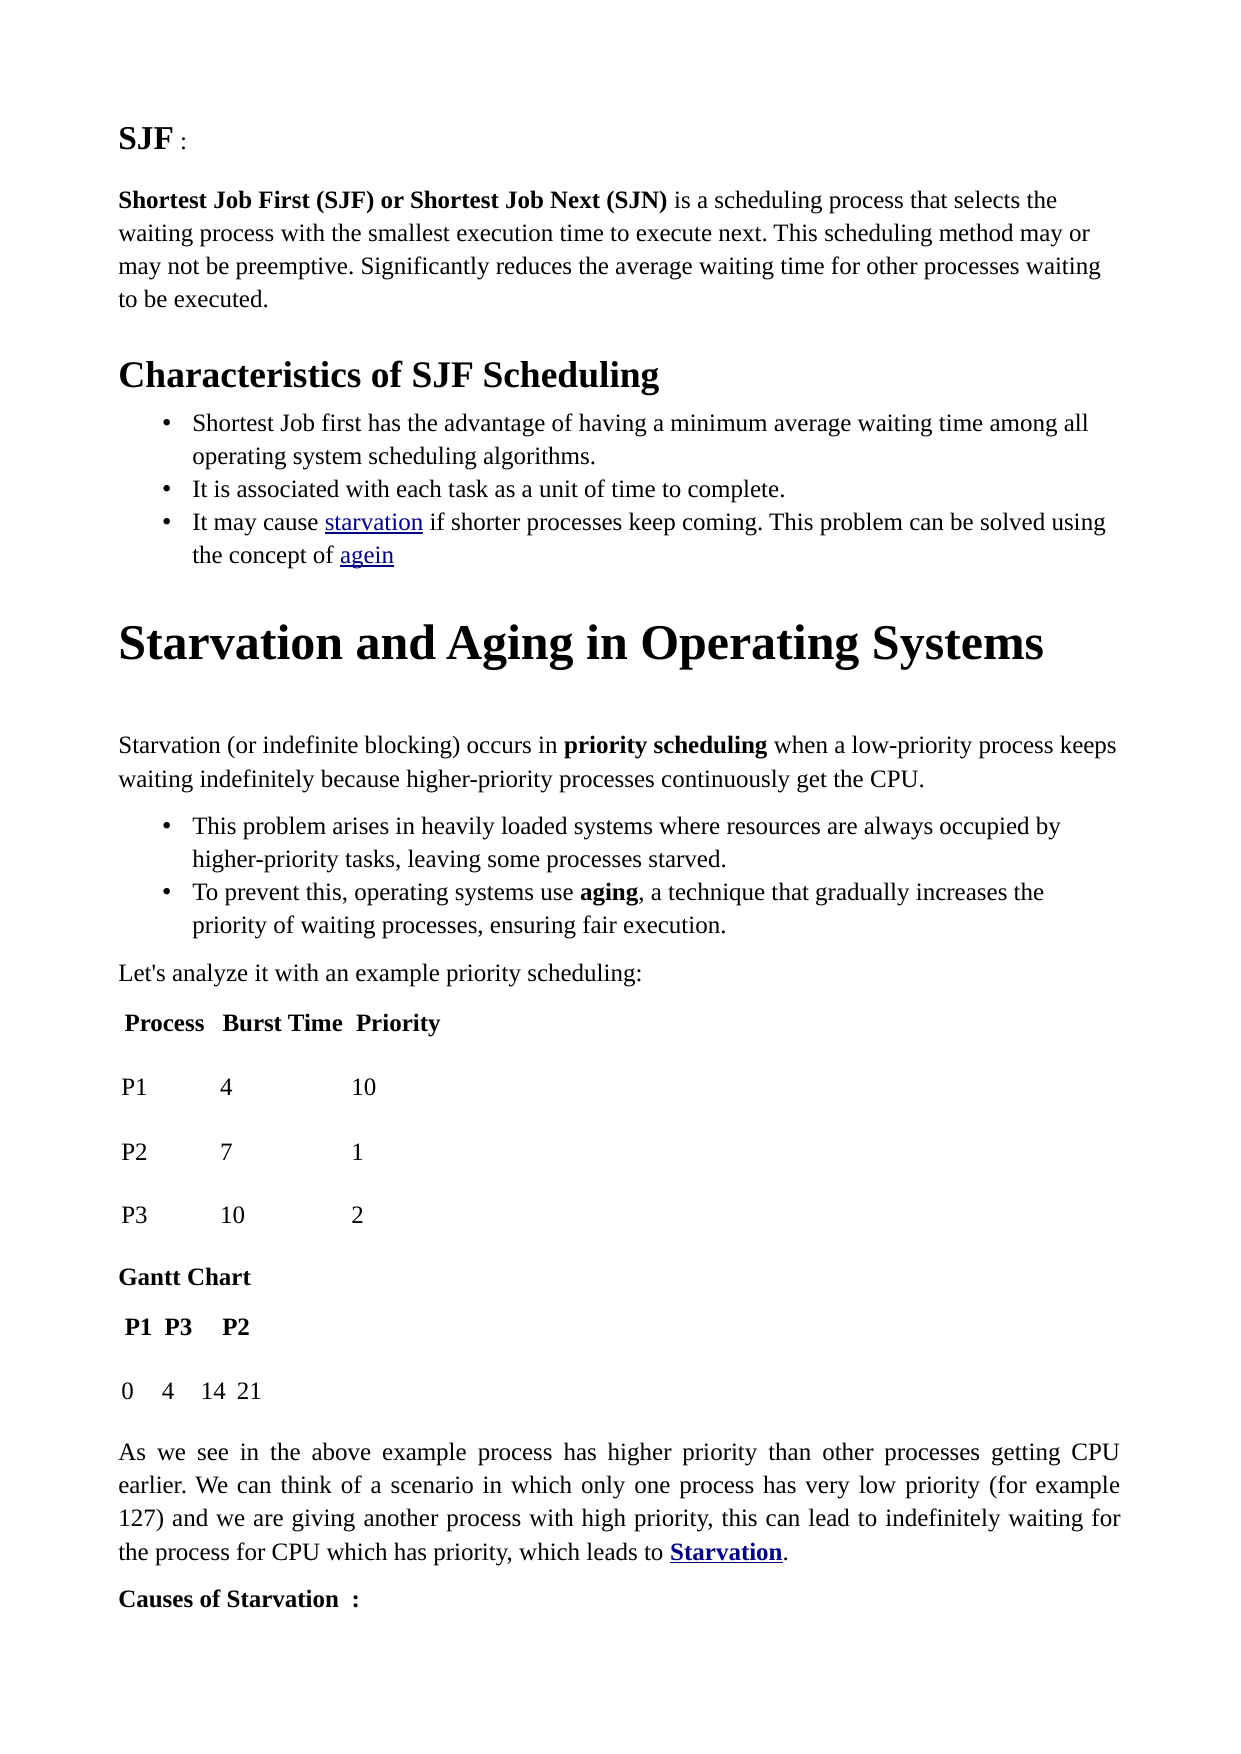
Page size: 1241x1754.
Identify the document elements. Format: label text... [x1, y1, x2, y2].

table_header Burst Time [217, 1006, 348, 1069]
table_header P3 [159, 1309, 198, 1373]
text Shortest Job First (SJF) or Shortest Job Next (SJN) is a scheduling process that selects the waiting process with the smallest execution time to execute next. This scheduling method may or may not be preemptive. Significantly reduces the average waiting time for other processes waiting to be executed. [118, 185, 1122, 313]
text Starvation (or indefinite blocking) occurs in priority scheduling when a low-priority process keeps waiting indefinitely because higher-priority processes continuously get the CPU. [118, 731, 1122, 792]
text Gantt Chart [118, 1262, 1122, 1291]
table_cell 0 [118, 1374, 159, 1437]
list Shortest Job first has the advantage of having a minimum average waiting time among all operating system scheduling algorithms. [162, 408, 1122, 470]
text As we see in the above example process has higher priority than other processes getting CPU earlier. We can think of a scenario in which only one process has very low priority (for example 127) and we are giving another process with high priority, this can lead to indefinitely waiting for the process for CPU which has priority, which leads to Starvation. [118, 1437, 1122, 1565]
table_header Process [118, 1006, 217, 1069]
list This problem arises in heavily loaded systems where resources are always occupied by higher-priority tasks, leaving some processes starved. [162, 811, 1122, 873]
table_header P2 [198, 1309, 274, 1373]
table_cell 7 [217, 1134, 348, 1198]
table_cell P1 [118, 1070, 217, 1134]
subtitle Starvation and Aging in Operating Systems [118, 613, 1122, 671]
subtitle Characteristics of SJF Scheduling [118, 353, 1122, 396]
text Let's analyze it with an example priority scheduling: [118, 958, 1122, 987]
text SJF : [118, 118, 1122, 156]
list It may cause starvation if shorter processes keep coming. This problem can be solved using the concept of agein [162, 507, 1122, 569]
table_cell P3 [118, 1198, 217, 1262]
table_cell 10 [217, 1198, 348, 1262]
text Causes of Starvation : [118, 1584, 1122, 1613]
table_cell P2 [118, 1134, 217, 1198]
table_cell 4 [217, 1070, 348, 1134]
table_cell 4 [159, 1374, 198, 1437]
table_cell 21 [234, 1374, 274, 1437]
table_cell 14 [198, 1374, 234, 1437]
table_cell 10 [348, 1070, 448, 1134]
table_cell 2 [348, 1198, 448, 1262]
table_header P1 [118, 1309, 159, 1373]
list It is associated with each task as a unit of time to complete. [162, 474, 1122, 503]
list To prevent this, operating systems use aging, a technique that gradually increases the priority of waiting processes, ensuring fair execution. [162, 877, 1122, 939]
table_cell 1 [348, 1134, 448, 1198]
table_header Priority [348, 1006, 448, 1069]
